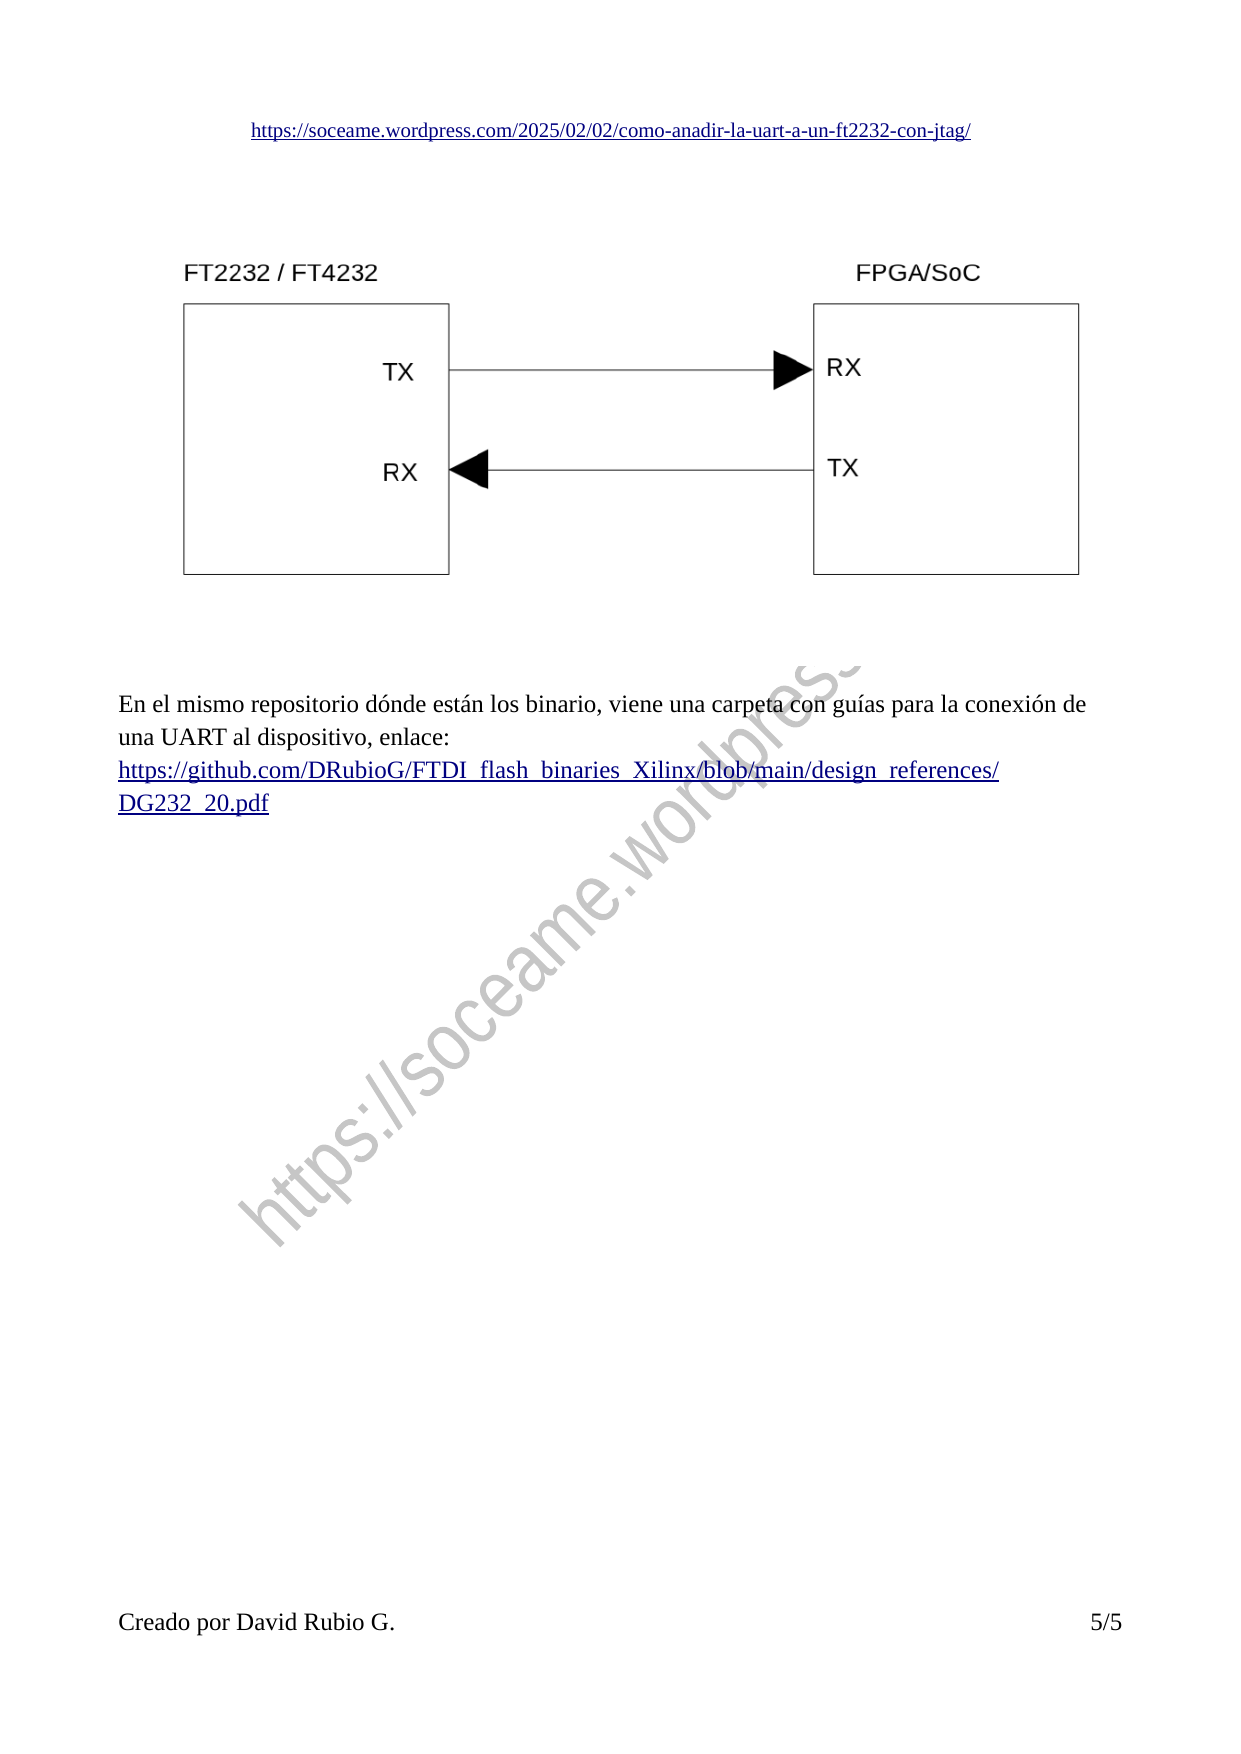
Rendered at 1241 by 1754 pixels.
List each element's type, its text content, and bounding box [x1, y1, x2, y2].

picture [118, 177, 1116, 666]
text En el mismo repositorio dónde están los binario, viene una carpeta con guías para la conexión de una UART al dispositivo, enlace: https://github.com/DRubioG/FTDI_flash_binaries_Xilinx/blob/main/design_references/DG232_20.pdf [118, 689, 1122, 817]
